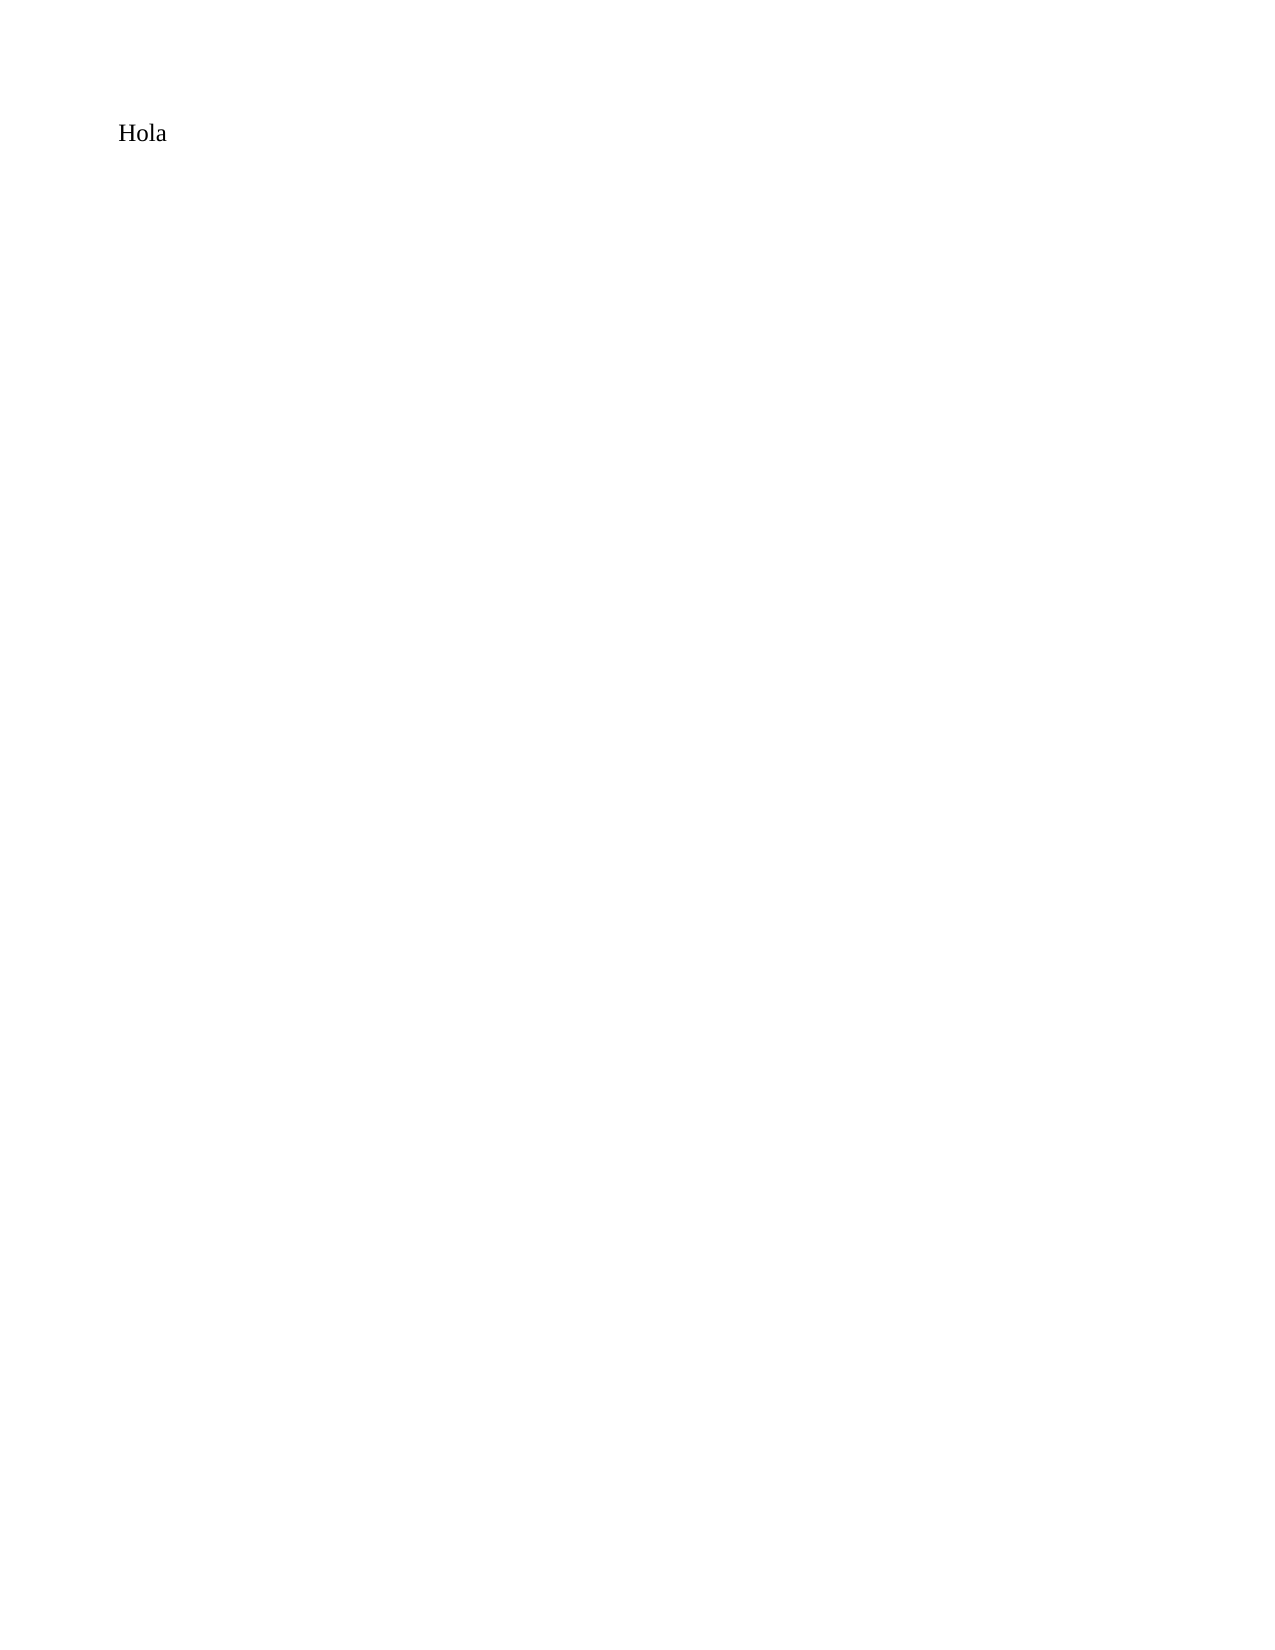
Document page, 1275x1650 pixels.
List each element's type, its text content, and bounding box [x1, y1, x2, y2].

text Hola [118, 118, 1157, 147]
